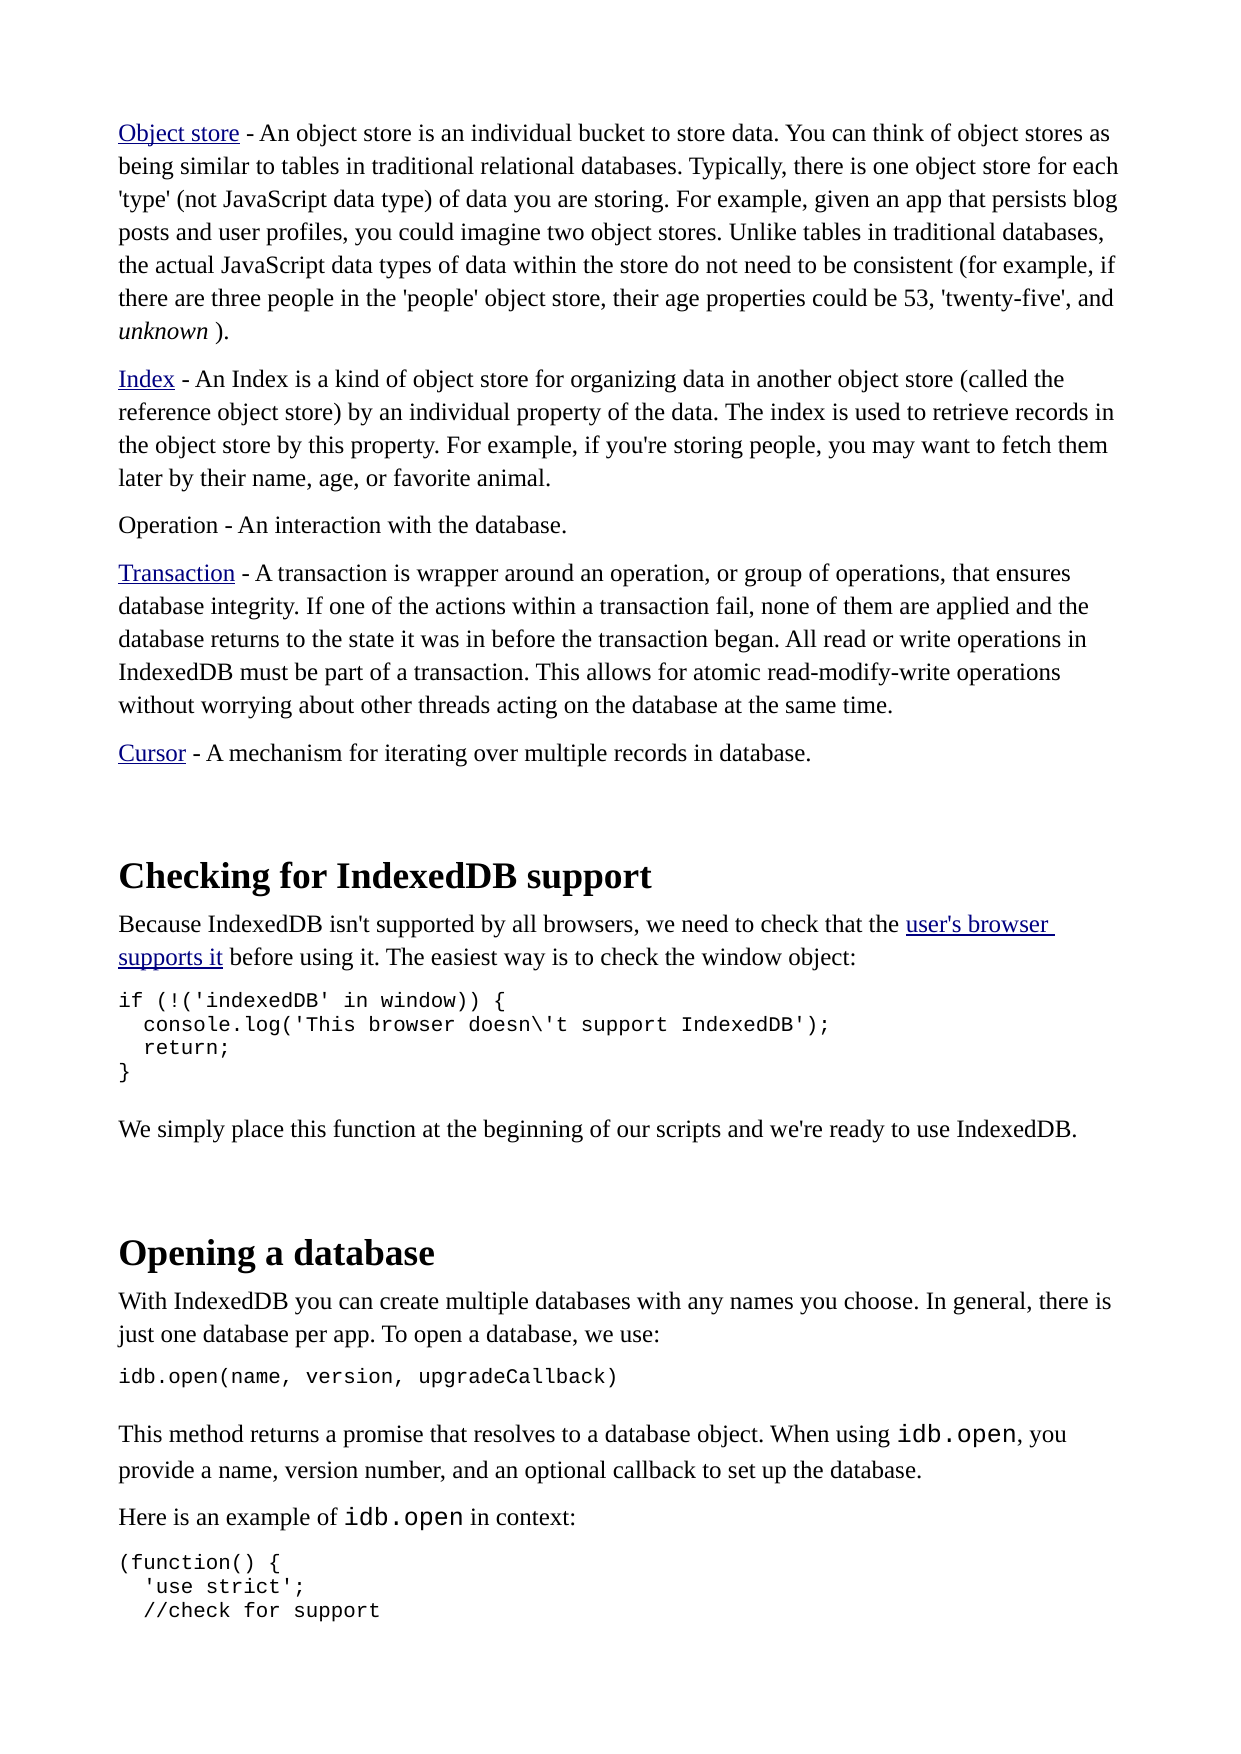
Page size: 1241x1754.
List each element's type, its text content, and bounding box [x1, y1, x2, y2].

text //check for support [118, 1599, 1122, 1623]
text console.log('This browser doesn\'t support IndexedDB'); [118, 1014, 1122, 1037]
text idb.open(name, version, upgradeCallback) [118, 1366, 1122, 1390]
text (function() { [118, 1552, 1122, 1576]
text Transaction - A transaction is wrapper around an operation, or group of operations, that ensures database integrity. If one of the actions within a transaction fail, none of them are applied and the database returns to the state it was in before the transaction began. All read or write operations in IndexedDB must be part of a transaction. This allows for atomic read-modify-write operations without worrying about other threads acting on the database at the same time. [118, 558, 1122, 719]
text Here is an example of idb.open in context: [118, 1502, 1122, 1533]
text We simply place this function at the beginning of our scripts and we're ready to use IndexedDB. [118, 1114, 1122, 1143]
text Operation - An interaction with the database. [118, 511, 1122, 539]
text Because IndexedDB isn't supported by all browsers, we need to check that the user's browser supports it before using it. The easiest way is to check the window object: [118, 909, 1122, 971]
text Index - An Index is a kind of object store for organizing data in another object store (called the reference object store) by an individual property of the data. The index is used to retrieve records in the object store by this property. For example, if you're storing people, you may want to fetch them later by their name, age, or favorite animal. [118, 364, 1122, 492]
text Cursor - A mechanism for iterating over multiple records in database. [118, 738, 1122, 767]
text Object store - An object store is an individual bucket to store data. You can think of object stores as being similar to tables in traditional relational databases. Typically, there is one object store for each 'type' (not JavaScript data type) of data you are storing. For example, given an app that persists blog posts and user profiles, you could imagine two object stores. Unlike tables in traditional databases, the actual JavaScript data types of data within the store do not need to be consistent (for example, if there are three people in the 'people' object store, their age properties could be 53, 'twenty-five', and unknown ). [118, 118, 1122, 345]
text 'use strict'; [118, 1576, 1122, 1599]
text With IndexedDB you can create multiple databases with any names you choose. In general, there is just one database per app. To open a database, we use: [118, 1286, 1122, 1348]
subtitle Opening a database [118, 1230, 1122, 1273]
text This method returns a promise that resolves to a database object. When using idb.open, you provide a name, version number, and an optional callback to set up the database. [118, 1419, 1122, 1483]
subtitle Checking for IndexedDB support [118, 854, 1122, 897]
text if (!('indexedDB' in window)) { [118, 990, 1122, 1014]
text } [118, 1061, 1122, 1085]
text return; [118, 1037, 1122, 1061]
